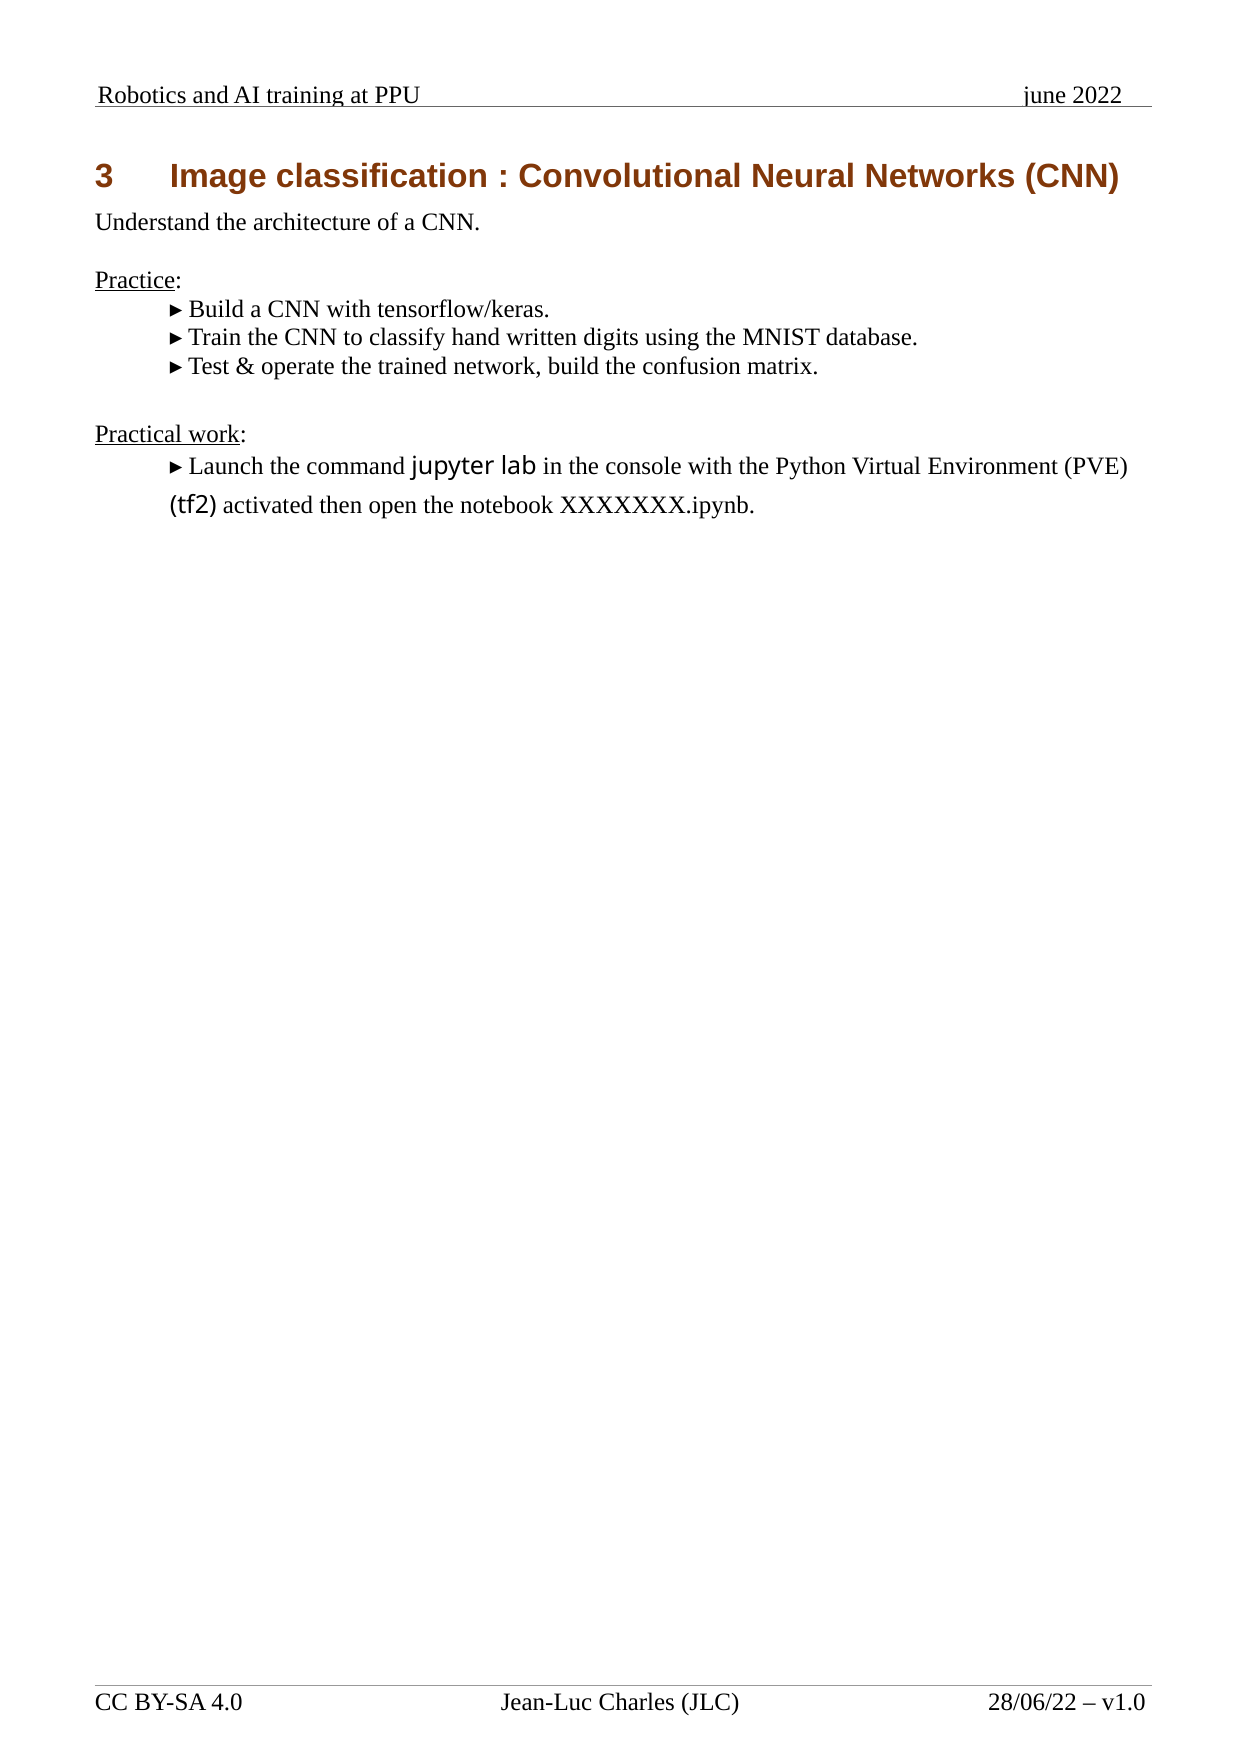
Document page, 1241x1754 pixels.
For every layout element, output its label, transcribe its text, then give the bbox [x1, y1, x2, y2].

text ▸ Train the CNN to classify hand written digits using the MNIST database. ▸ Test & operate the trained network, build the confusion matrix. [169, 322, 1152, 380]
text Practice: [94, 265, 1152, 294]
text ▸ Build a CNN with tensorflow/keras. [169, 294, 1152, 322]
subtitle Image classification : Convolutional Neural Networks (CNN) [94, 156, 1152, 195]
text ▸ Launch the command jupyter lab in the console with the Python Virtual Environment (PVE) (tf2) activated then open the notebook XXXXXXX.ipynb. [169, 448, 1152, 521]
text Practical work: [94, 419, 1152, 448]
text Understand the architecture of a CNN. [94, 207, 1152, 265]
